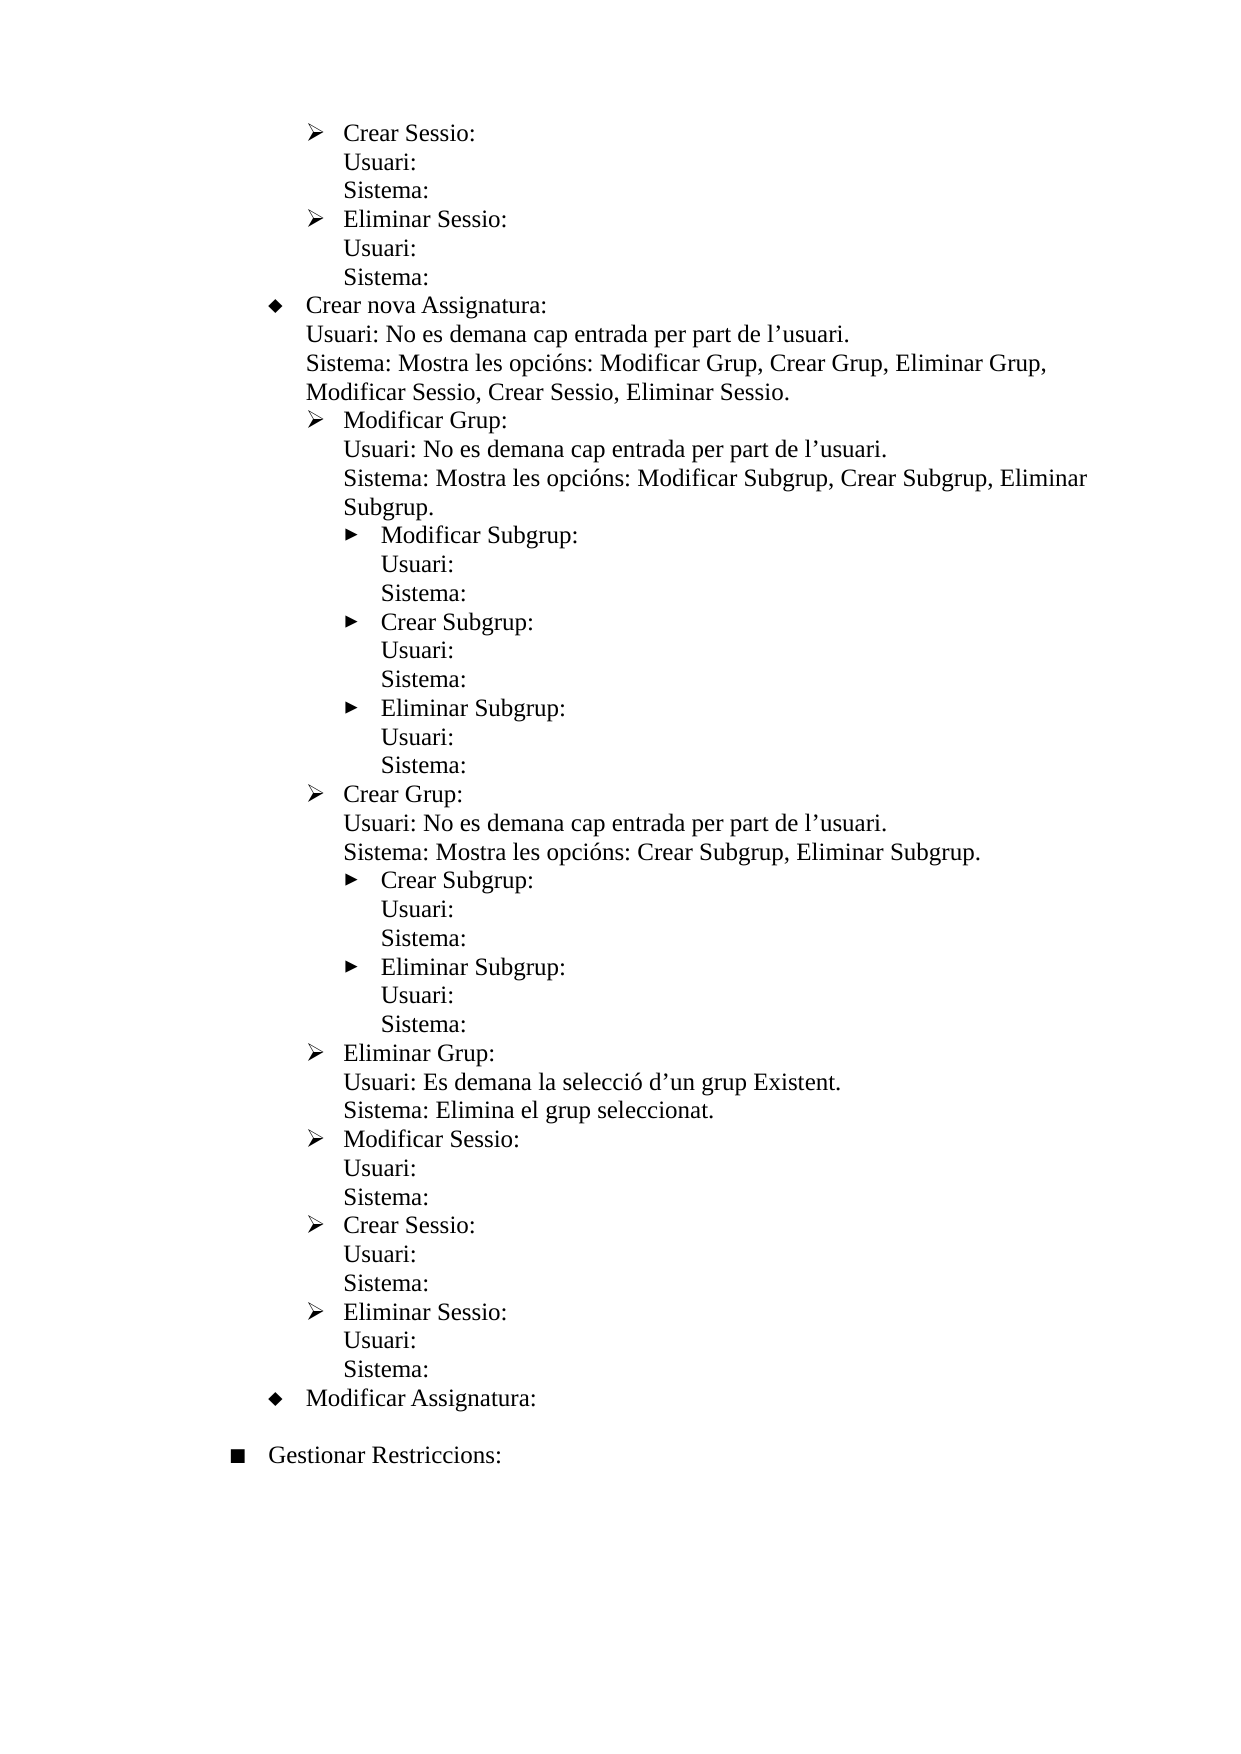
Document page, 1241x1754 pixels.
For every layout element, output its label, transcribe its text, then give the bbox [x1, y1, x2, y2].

list Usuari: No es demana cap entrada per part de l’usuari. [306, 808, 1122, 837]
list Usuari: No es demana cap entrada per part de l’usuari. [268, 319, 1122, 348]
list Sistema: [343, 1009, 1122, 1038]
list Usuari: [306, 1326, 1122, 1354]
list Usuari: [343, 549, 1122, 578]
list Eliminar Subgrup: [343, 693, 1122, 722]
list Eliminar Subgrup: [343, 952, 1122, 981]
list Usuari: [306, 1153, 1122, 1182]
list Usuari: No es demana cap entrada per part de l’usuari. [306, 434, 1122, 463]
list Sistema: [343, 923, 1122, 952]
list Sistema: [306, 1268, 1122, 1297]
list Sistema: [343, 664, 1122, 693]
list Modificar Sessio: [306, 1124, 1122, 1153]
list Sistema: [306, 1182, 1122, 1211]
list Usuari: [343, 894, 1122, 923]
list Sistema: [306, 1354, 1122, 1383]
list Crear Subgrup: [343, 866, 1122, 894]
list Crear nova Assignatura: [268, 291, 1122, 319]
list Usuari: [306, 233, 1122, 262]
list Sistema: Elimina el grup seleccionat. [306, 1096, 1122, 1124]
list Crear Sessio: [306, 118, 1122, 147]
list Gestionar Restriccions: [231, 1441, 1122, 1469]
list Usuari: [343, 981, 1122, 1009]
list Crear Sessio: [306, 1211, 1122, 1239]
list Sistema: [306, 262, 1122, 291]
list Sistema: Mostra les opcións: Modificar Subgrup, Crear Subgrup, Eliminar Subgrup. [306, 463, 1122, 521]
list Modificar Subgrup: [343, 521, 1122, 549]
list Usuari: [343, 636, 1122, 664]
list Usuari: [306, 147, 1122, 176]
list Sistema: [343, 751, 1122, 779]
list Usuari: [343, 722, 1122, 751]
list Sistema: Mostra les opcións: Crear Subgrup, Eliminar Subgrup. [306, 837, 1122, 866]
list Sistema: [306, 176, 1122, 204]
list Usuari: Es demana la selecció d’un grup Existent. [306, 1067, 1122, 1096]
list Modificar Grup: [306, 406, 1122, 434]
list Eliminar Grup: [306, 1038, 1122, 1067]
list Crear Subgrup: [343, 607, 1122, 636]
list Crear Grup: [306, 779, 1122, 808]
list Eliminar Sessio: [306, 1297, 1122, 1326]
list Sistema: Mostra les opcións: Modificar Grup, Crear Grup, Eliminar Grup, Modificar Sessio, Crear Sessio, Eliminar Sessio. [268, 348, 1122, 406]
list Usuari: [306, 1239, 1122, 1268]
list Sistema: [343, 578, 1122, 607]
list Eliminar Sessio: [306, 204, 1122, 233]
list Modificar Assignatura: [268, 1383, 1122, 1412]
